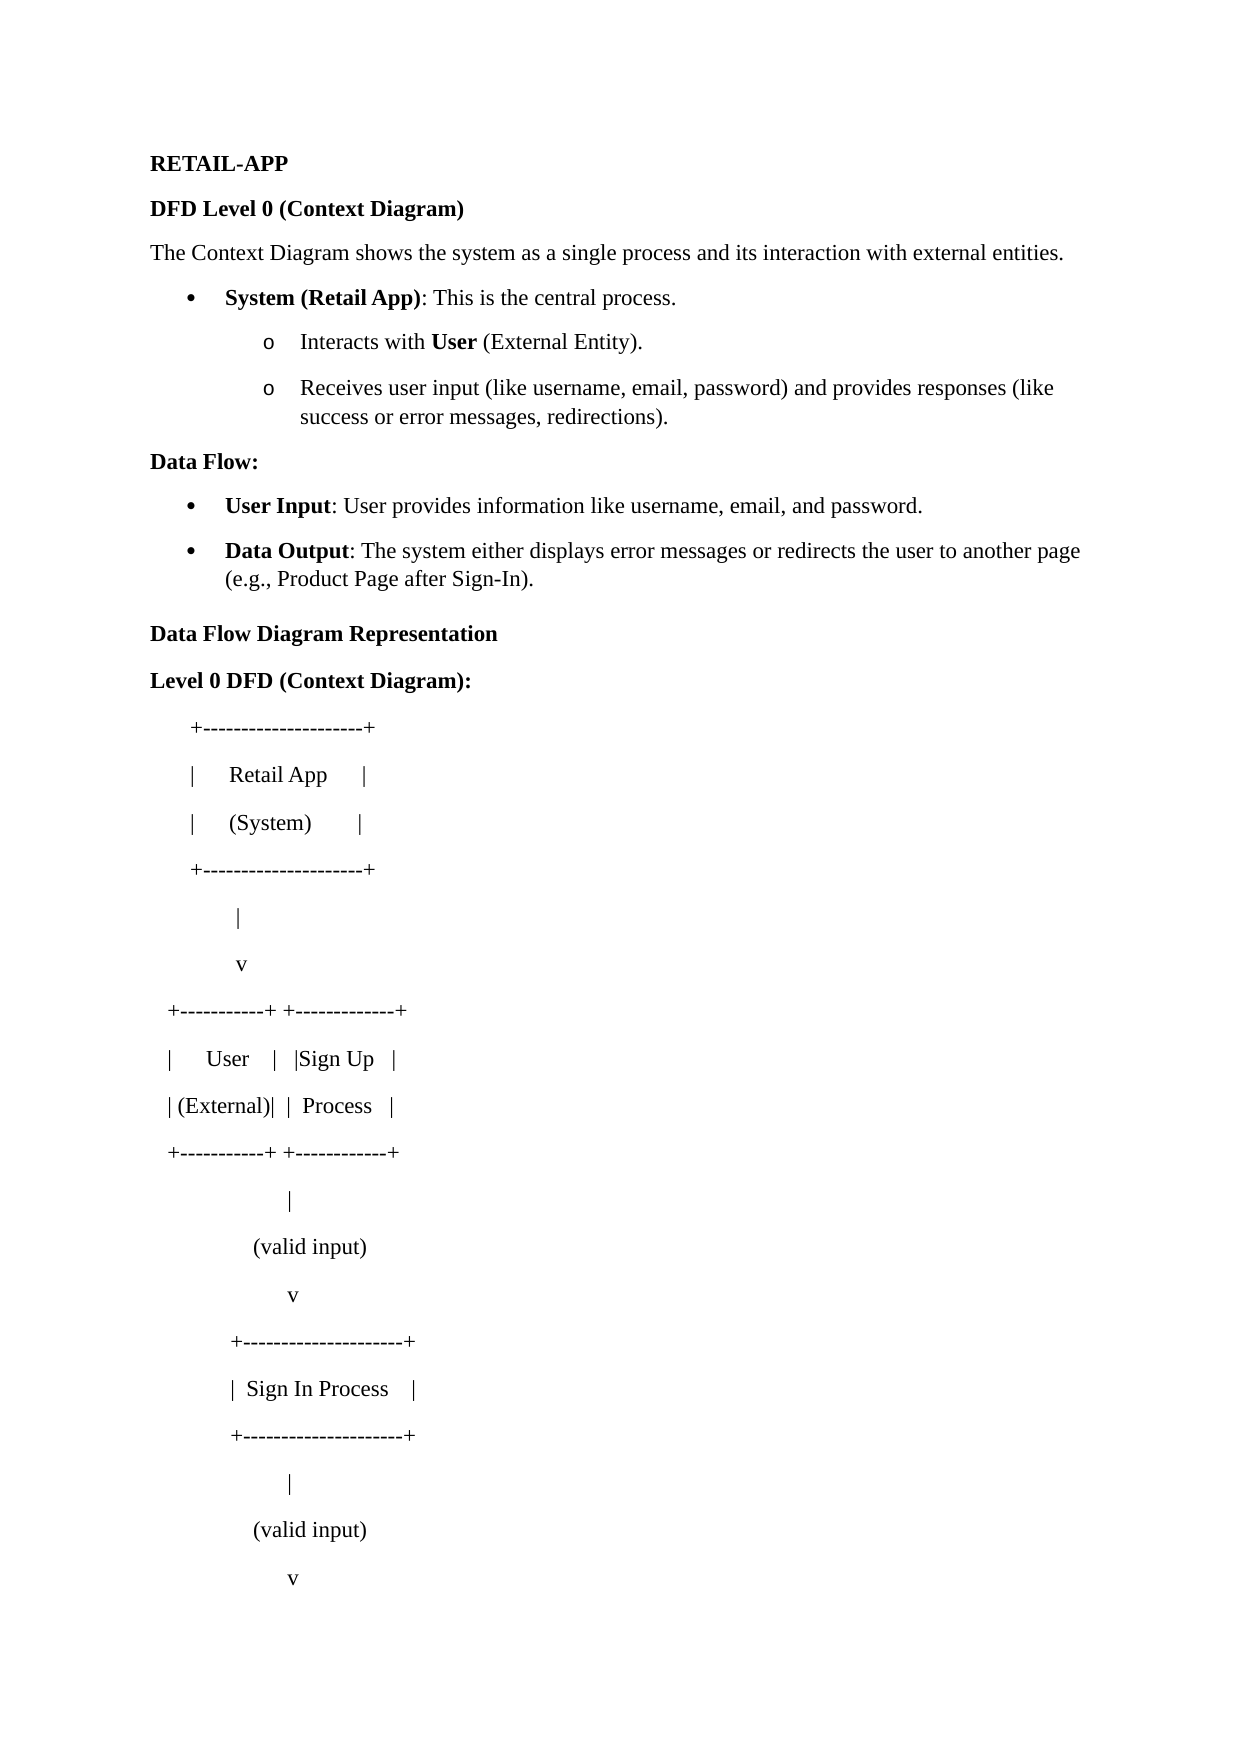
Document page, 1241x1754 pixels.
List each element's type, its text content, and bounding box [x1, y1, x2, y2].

subtitle v [150, 1564, 1090, 1590]
list Receives user input (like username, email, password) and provides responses (like success or error messages, redirections). [262, 374, 1090, 430]
text The Context Diagram shows the system as a single process and its interaction with external entities. [150, 239, 1090, 266]
list Data Output: The system either displays error messages or redirects the user to another page (e.g., Product Page after Sign-In). [187, 537, 1090, 591]
text Data Flow: [150, 448, 1090, 474]
subtitle +---------------------+ [150, 1328, 1090, 1354]
list System (Retail App): This is the central process. [187, 284, 1090, 310]
subtitle | Sign In Process | [150, 1375, 1090, 1401]
subtitle v [150, 1281, 1090, 1307]
text RETAIL-APP [150, 150, 1090, 176]
subtitle +---------------------+ [150, 856, 1090, 882]
subtitle +-----------+ +-------------+ [150, 997, 1090, 1024]
subtitle Data Flow Diagram Representation [150, 620, 1090, 646]
subtitle Level 0 DFD (Context Diagram): [150, 667, 1090, 693]
subtitle | [150, 903, 1090, 929]
subtitle | (System) | [150, 809, 1090, 835]
subtitle +---------------------+ [150, 1422, 1090, 1448]
subtitle | [150, 1469, 1090, 1496]
text DFD Level 0 (Context Diagram) [150, 194, 1090, 221]
subtitle (valid input) [150, 1233, 1090, 1260]
subtitle v [150, 950, 1090, 977]
subtitle +-----------+ +------------+ [150, 1139, 1090, 1165]
subtitle | User | |Sign Up | [150, 1045, 1090, 1071]
subtitle | [150, 1186, 1090, 1213]
subtitle +---------------------+ [150, 714, 1090, 741]
subtitle (valid input) [150, 1517, 1090, 1543]
list User Input: User provides information like username, email, and password. [187, 492, 1090, 519]
list Interacts with User (External Entity). [262, 328, 1090, 356]
subtitle | (External)| | Process | [150, 1092, 1090, 1118]
subtitle | Retail App | [150, 762, 1090, 788]
